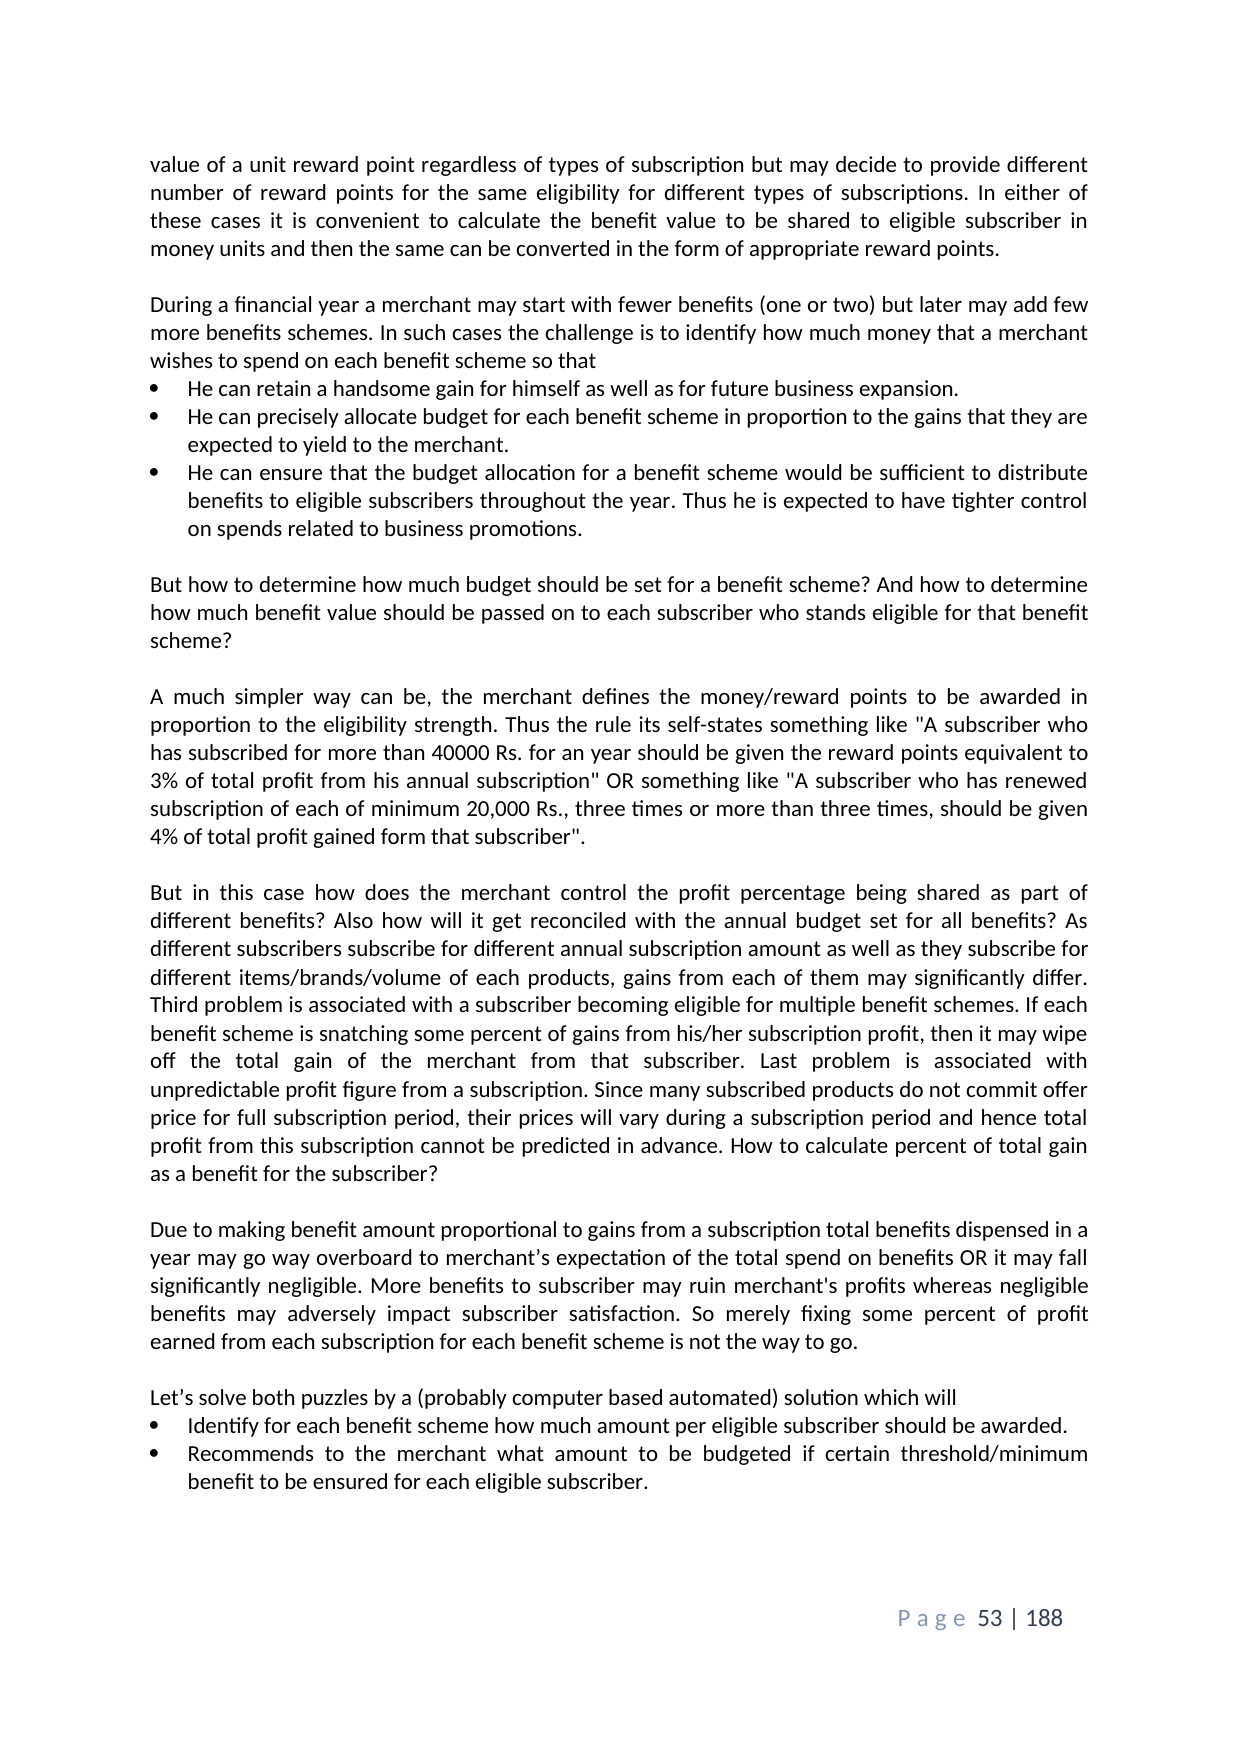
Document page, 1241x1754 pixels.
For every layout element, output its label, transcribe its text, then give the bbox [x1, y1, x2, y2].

text During a financial year a merchant may start with fewer benefits (one or two) but later may add few more benefits schemes. In such cases the challenge is to identify how much money that a merchant wishes to spend on each benefit scheme so that [150, 290, 1090, 374]
list He can ensure that the budget allocation for a benefit scheme would be sufficient to distribute benefits to eligible subscribers throughout the year. Thus he is expected to have tighter control on spends related to business promotions. [150, 458, 1090, 542]
text Due to making benefit amount proportional to gains from a subscription total benefits dispensed in a year may go way overboard to merchant’s expectation of the total spend on benefits OR it may fall significantly negligible. More benefits to subscriber may ruin merchant's profits whereas negligible benefits may adversely impact subscriber satisfaction. So merely fixing some percent of profit earned from each subscription for each benefit scheme is not the way to go. [150, 1215, 1090, 1355]
text value of a unit reward point regardless of types of subscription but may decide to provide different number of reward points for the same eligibility for different types of subscriptions. In either of these cases it is convenient to calculate the benefit value to be shared to eligible subscriber in money units and then the same can be converted in the form of appropriate reward points. [150, 150, 1090, 262]
list Recommends to the merchant what amount to be budgeted if certain threshold/minimum benefit to be ensured for each eligible subscriber. [150, 1439, 1090, 1495]
text Let’s solve both puzzles by a (probably computer based automated) solution which will [150, 1383, 1090, 1411]
list Identify for each benefit scheme how much amount per eligible subscriber should be awarded. [150, 1411, 1090, 1439]
text A much simpler way can be, the merchant defines the money/reward points to be awarded in proportion to the eligibility strength. Thus the rule its self-states something like "A subscriber who has subscribed for more than 40000 Rs. for an year should be given the reward points equivalent to 3% of total profit from his annual subscription" OR something like "A subscriber who has renewed subscription of each of minimum 20,000 Rs., three times or more than three times, should be given 4% of total profit gained form that subscriber". [150, 682, 1090, 851]
list He can retain a handsome gain for himself as well as for future business expansion. [150, 374, 1090, 402]
text But in this case how does the merchant control the profit percentage being shared as part of different benefits? Also how will it get reconciled with the annual budget set for all benefits? As different subscribers subscribe for different annual subscription amount as well as they subscribe for different items/brands/volume of each products, gains from each of them may significantly differ. Third problem is associated with a subscriber becoming eligible for multiple benefit schemes. If each benefit scheme is snatching some percent of gains from his/her subscription profit, then it may wipe off the total gain of the merchant from that subscriber. Last problem is associated with unpredictable profit figure from a subscription. Since many subscribed products do not commit offer price for full subscription period, their prices will vary during a subscription period and hence total profit from this subscription cannot be predicted in advance. How to calculate percent of total gain as a benefit for the subscriber? [150, 878, 1090, 1187]
list He can precisely allocate budget for each benefit scheme in proportion to the gains that they are expected to yield to the merchant. [150, 402, 1090, 458]
text But how to determine how much budget should be set for a benefit scheme? And how to determine how much benefit value should be passed on to each subscriber who stands eligible for that benefit scheme? [150, 570, 1090, 654]
